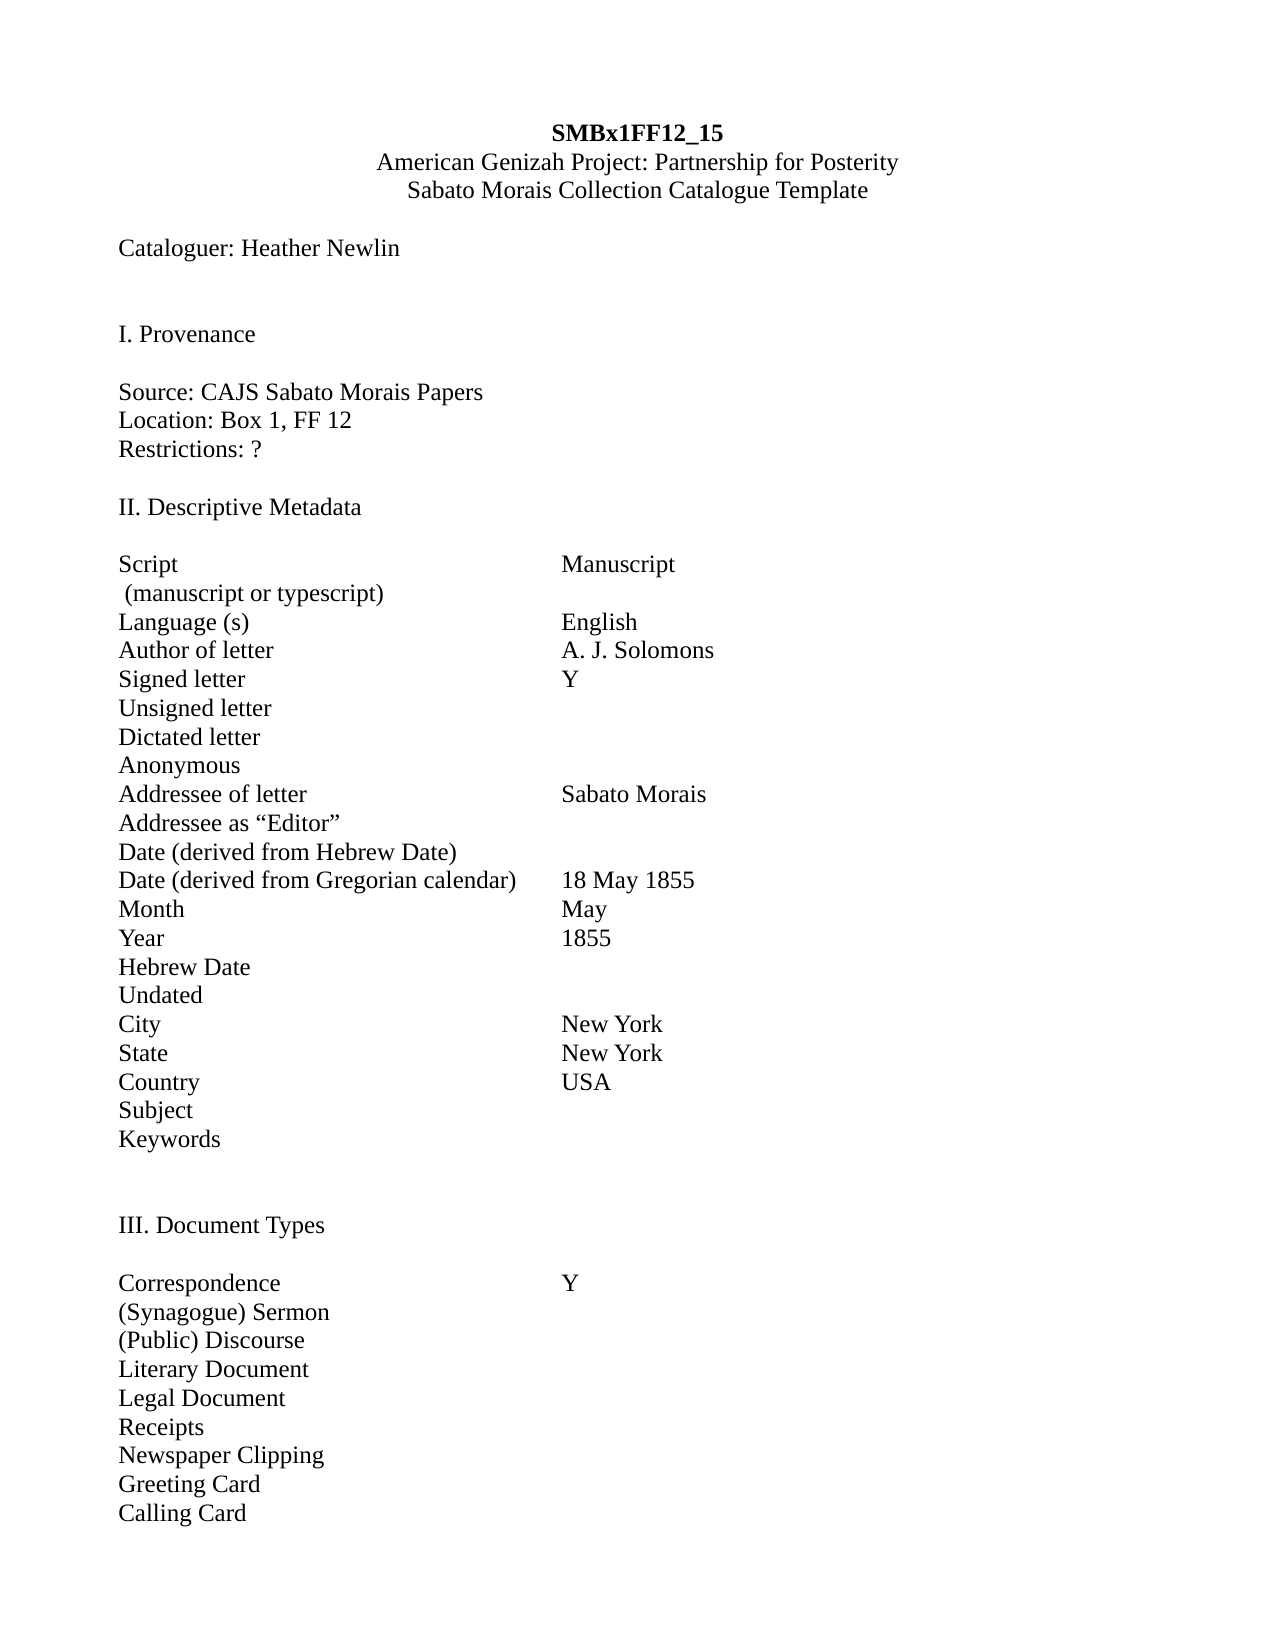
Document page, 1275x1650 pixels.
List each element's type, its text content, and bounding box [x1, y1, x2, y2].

text Month May [118, 894, 1157, 923]
text Unsigned letter [118, 693, 1157, 722]
text Hebrew Date [118, 952, 1157, 981]
text Language (s) English [118, 607, 1157, 636]
text Anonymous [118, 751, 1157, 779]
text Legal Document [118, 1383, 1157, 1412]
text Addressee as “Editor” [118, 808, 1157, 837]
text State New York [118, 1038, 1157, 1067]
text Source: CAJS Sabato Morais Papers [118, 377, 1157, 406]
text Year 1855 [118, 923, 1157, 952]
text Subject [118, 1096, 1157, 1124]
text Cataloguer: Heather Newlin [118, 233, 1157, 262]
text (manuscript or typescript) [118, 578, 1157, 607]
text Calling Card [118, 1498, 1157, 1527]
text Date (derived from Hebrew Date) [118, 837, 1157, 866]
text Receipts [118, 1412, 1157, 1441]
text City New York [118, 1009, 1157, 1038]
text (Synagogue) Sermon [118, 1297, 1157, 1326]
text III. Document Types [118, 1211, 1157, 1239]
text Addressee of letter Sabato Morais [118, 779, 1157, 808]
text Sabato Morais Collection Catalogue Template [118, 176, 1157, 204]
text Script Manuscript [118, 549, 1157, 578]
text Dictated letter [118, 722, 1157, 751]
text American Genizah Project: Partnership for Posterity [118, 147, 1157, 176]
text Author of letter A. J. Solomons [118, 636, 1157, 664]
text Restrictions: ? [118, 434, 1157, 463]
text (Public) Discourse [118, 1326, 1157, 1354]
text Correspondence Y [118, 1268, 1157, 1297]
text Keywords [118, 1124, 1157, 1153]
text Newspaper Clipping [118, 1441, 1157, 1469]
text SMBx1FF12_15 [118, 118, 1157, 147]
text Literary Document [118, 1354, 1157, 1383]
text Location: Box 1, FF 12 [118, 406, 1157, 434]
text I. Provenance [118, 319, 1157, 348]
text II. Descriptive Metadata [118, 492, 1157, 521]
text Date (derived from Gregorian calendar) 18 May 1855 [118, 866, 1157, 894]
text Undated [118, 981, 1157, 1009]
text Signed letter Y [118, 664, 1157, 693]
text Country USA [118, 1067, 1157, 1096]
text Greeting Card [118, 1469, 1157, 1498]
